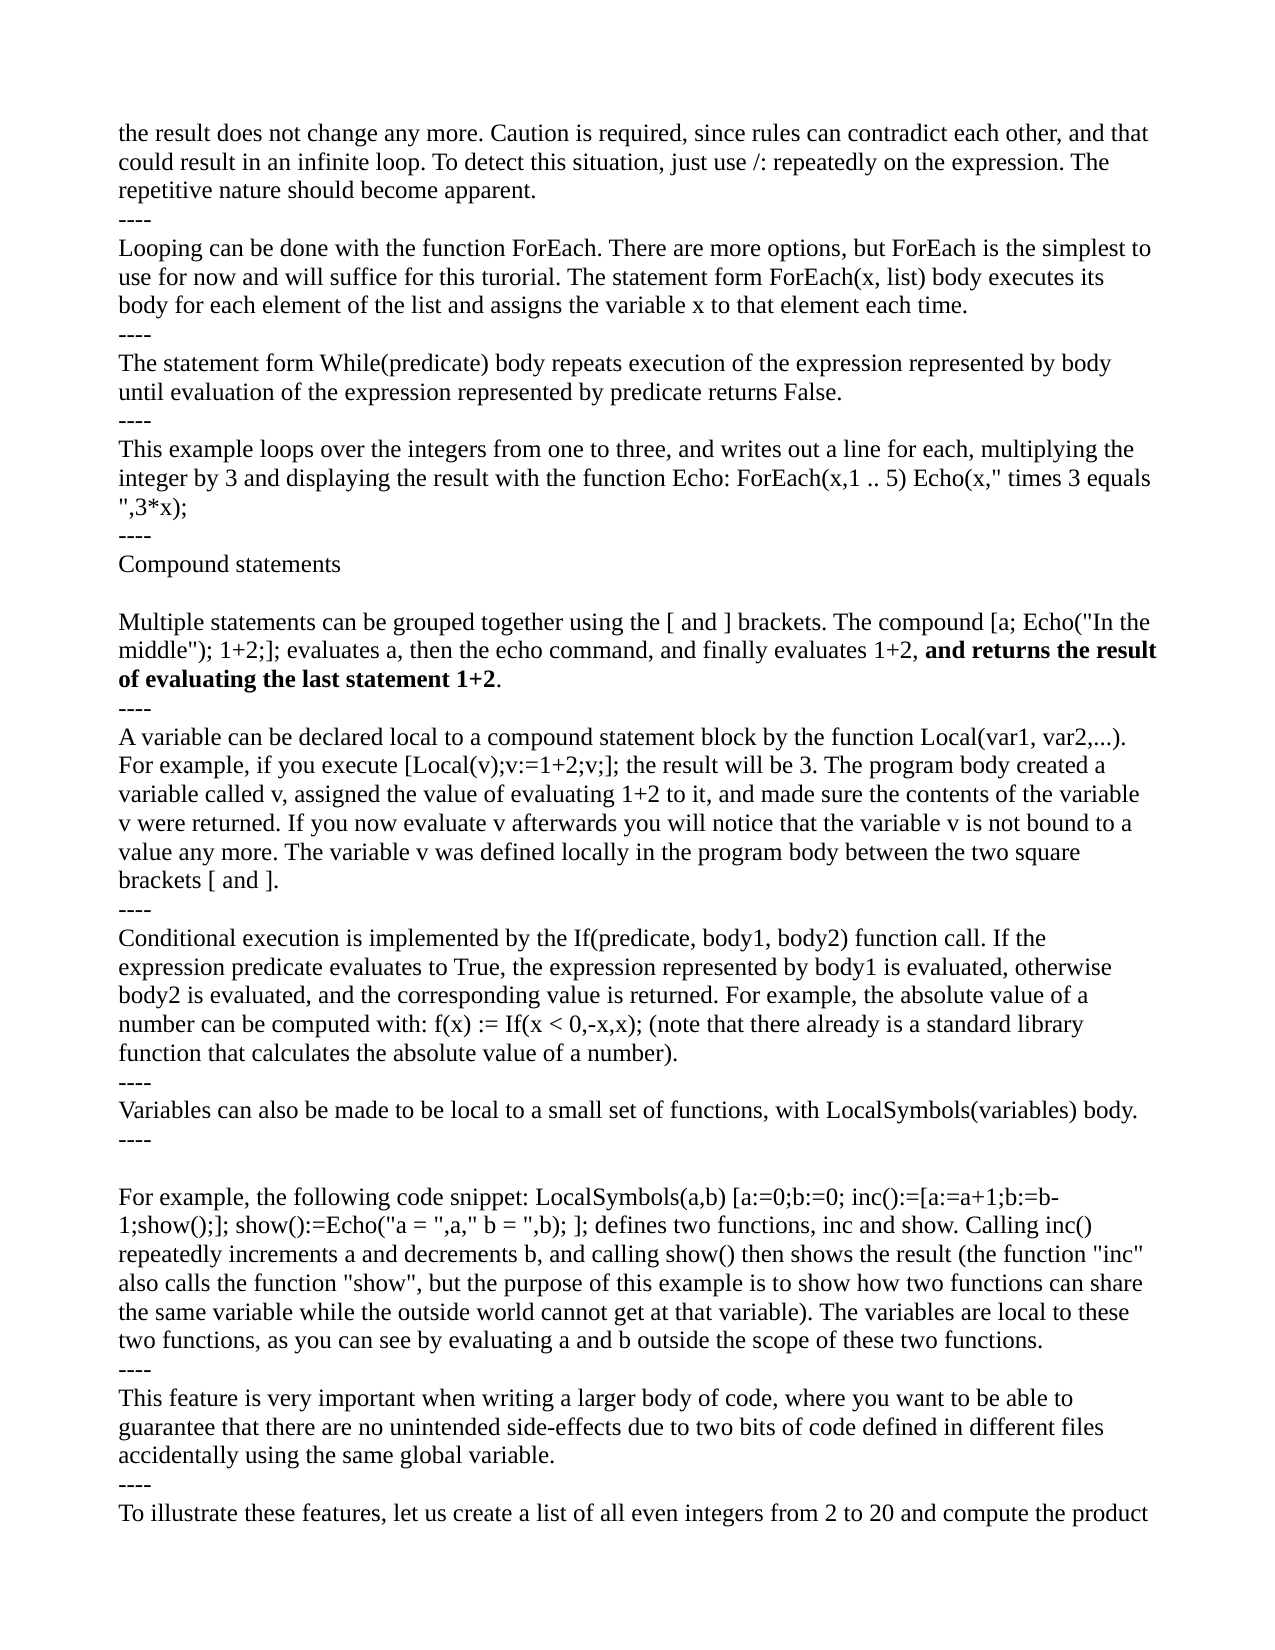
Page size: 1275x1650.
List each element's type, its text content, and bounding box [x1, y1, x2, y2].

text Looping can be done with the function ForEach. There are more options, but ForEach is the simplest to use for now and will suffice for this turorial. The statement form ForEach(x, list) body executes its body for each element of the list and assigns the variable x to that element each time. [118, 233, 1157, 319]
text ---- [118, 1354, 1157, 1383]
text Conditional execution is implemented by the If(predicate, body1, body2) function call. If the expression predicate evaluates to True, the expression represented by body1 is evaluated, otherwise body2 is evaluated, and the corresponding value is returned. For example, the absolute value of a number can be computed with: f(x) := If(x < 0,-x,x); (note that there already is a standard library function that calculates the absolute value of a number). [118, 923, 1157, 1067]
text ---- [118, 521, 1157, 549]
text ---- [118, 204, 1157, 233]
text ---- [118, 1469, 1157, 1498]
text ---- [118, 319, 1157, 348]
text This example loops over the integers from one to three, and writes out a line for each, multiplying the integer by 3 and displaying the result with the function Echo: ForEach(x,1 .. 5) Echo(x," times 3 equals ",3*x); [118, 434, 1157, 521]
text The statement form While(predicate) body repeats execution of the expression represented by body until evaluation of the expression represented by predicate returns False. [118, 348, 1157, 406]
text This feature is very important when writing a larger body of code, where you want to be able to guarantee that there are no unintended side-effects due to two bits of code defined in different files accidentally using the same global variable. [118, 1383, 1157, 1469]
text the result does not change any more. Caution is required, since rules can contradict each other, and that could result in an infinite loop. To detect this situation, just use /: repeatedly on the expression. The repetitive nature should become apparent. [118, 118, 1157, 204]
text ---- [118, 1067, 1157, 1096]
text ---- [118, 1124, 1157, 1153]
text Multiple statements can be grouped together using the [ and ] brackets. The compound [a; Echo("In the middle"); 1+2;]; evaluates a, then the echo command, and finally evaluates 1+2, and returns the result of evaluating the last statement 1+2. [118, 607, 1157, 693]
text ---- [118, 894, 1157, 923]
text A variable can be declared local to a compound statement block by the function Local(var1, var2,...). For example, if you execute [Local(v);v:=1+2;v;]; the result will be 3. The program body created a variable called v, assigned the value of evaluating 1+2 to it, and made sure the contents of the variable v were returned. If you now evaluate v afterwards you will notice that the variable v is not bound to a value any more. The variable v was defined locally in the program body between the two square brackets [ and ]. [118, 722, 1157, 894]
text Compound statements [118, 549, 1157, 578]
text For example, the following code snippet: LocalSymbols(a,b) [a:=0;b:=0; inc():=[a:=a+1;b:=b-1;show();]; show():=Echo("a = ",a," b = ",b); ]; defines two functions, inc and show. Calling inc() repeatedly increments a and decrements b, and calling show() then shows the result (the function "inc" also calls the function "show", but the purpose of this example is to show how two functions can share the same variable while the outside world cannot get at that variable). The variables are local to these two functions, as you can see by evaluating a and b outside the scope of these two functions. [118, 1182, 1157, 1354]
text ---- [118, 406, 1157, 434]
text ---- [118, 693, 1157, 722]
text To illustrate these features, let us create a list of all even integers from 2 to 20 and compute the product [118, 1498, 1157, 1527]
text Variables can also be made to be local to a small set of functions, with LocalSymbols(variables) body. [118, 1096, 1157, 1124]
